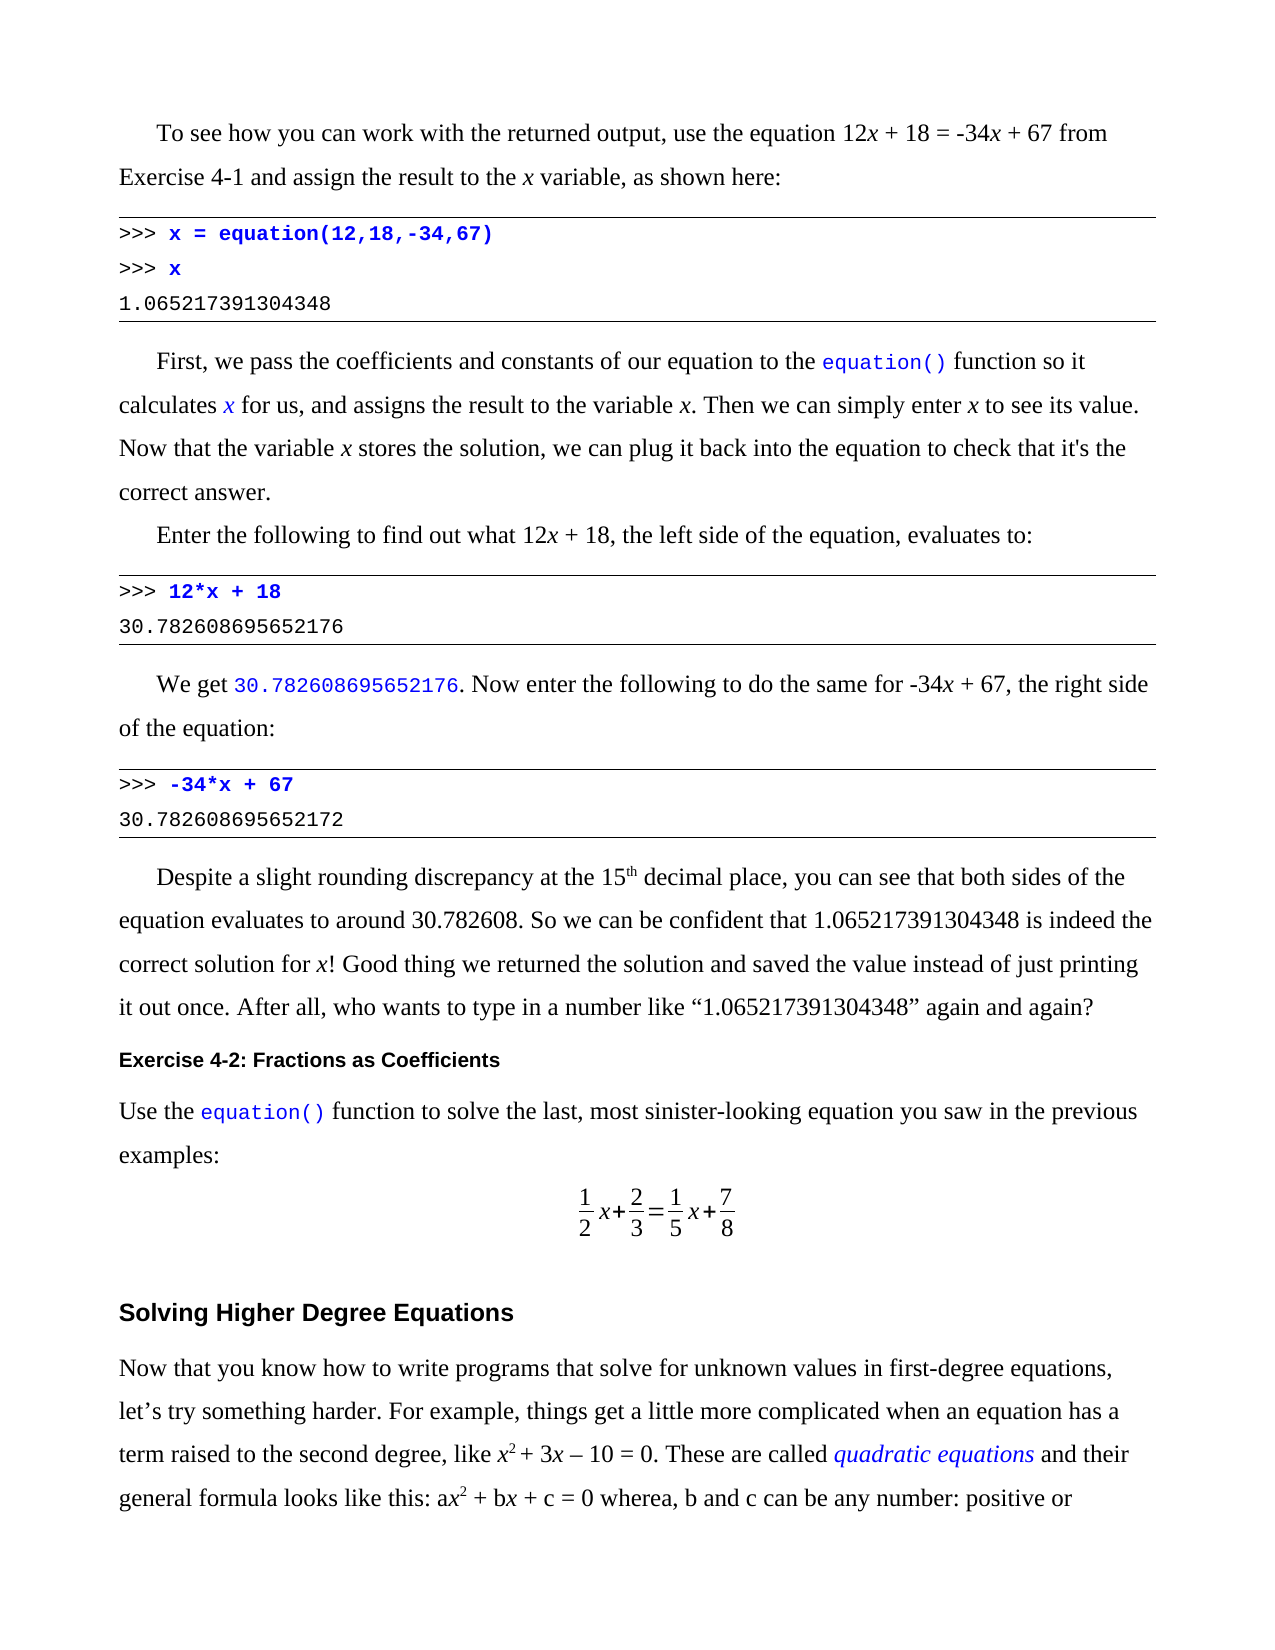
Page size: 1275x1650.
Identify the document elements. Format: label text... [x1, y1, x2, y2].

text Solving Higher Degree Equations [118, 1298, 1156, 1326]
text 1.065217391304348 [118, 293, 1156, 322]
text Enter the following to find out what 12x + 18, the left side of the equation, evaluates to: [118, 520, 1156, 548]
text >>> x [118, 258, 1156, 282]
text We get 30.782608695652176. Now enter the following to do the same for -34x + 67, the right side of the equation: [118, 669, 1156, 742]
text >>> x = equation(12,18,-34,67) [118, 218, 1156, 246]
text First, we pass the coefficients and constants of our equation to the equation() function so it calculates x for us, and assigns the result to the variable x. Then we can simply enter x to see its value. Now that the variable x stores the solution, we can plug it back into the equation to check that it's the correct answer. [118, 346, 1156, 505]
text Exercise 4-2: Fractions as Coefficients [118, 1047, 1156, 1071]
text >>> -34*x + 67 [118, 770, 1156, 798]
text 30.782608695652176 [118, 616, 1156, 645]
text Despite a slight rounding discrepancy at the 15th decimal place, you can see that both sides of the equation evaluates to around 30.782608. So we can be confident that 1.065217391304348 is indeed the correct solution for x! Good thing we returned the solution and saved the value instead of just printing it out once. After all, who wants to type in a number like “1.065217391304348” again and again? [118, 862, 1156, 1021]
text >>> 12*x + 18 [118, 576, 1156, 604]
text Now that you know how to write programs that solve for unknown values in first-degree equations, let’s try something harder. For example, things get a little more complicated when an equation has a term raised to the second degree, like x2 + 3x – 10 = 0. These are called quadratic equations and their general formula looks like this: ax2 + bx + c = 0 wherea, b and c can be any number: positive or [118, 1353, 1156, 1511]
text Use the equation() function to solve the last, most sinister-looking equation you saw in the previous examples: [118, 1096, 1156, 1169]
text 30.782608695652172 [118, 809, 1156, 838]
text To see how you can work with the returned output, use the equation 12x + 18 = -34x + 67 from Exercise 4-1 and assign the result to the x variable, as shown here: [118, 118, 1156, 190]
